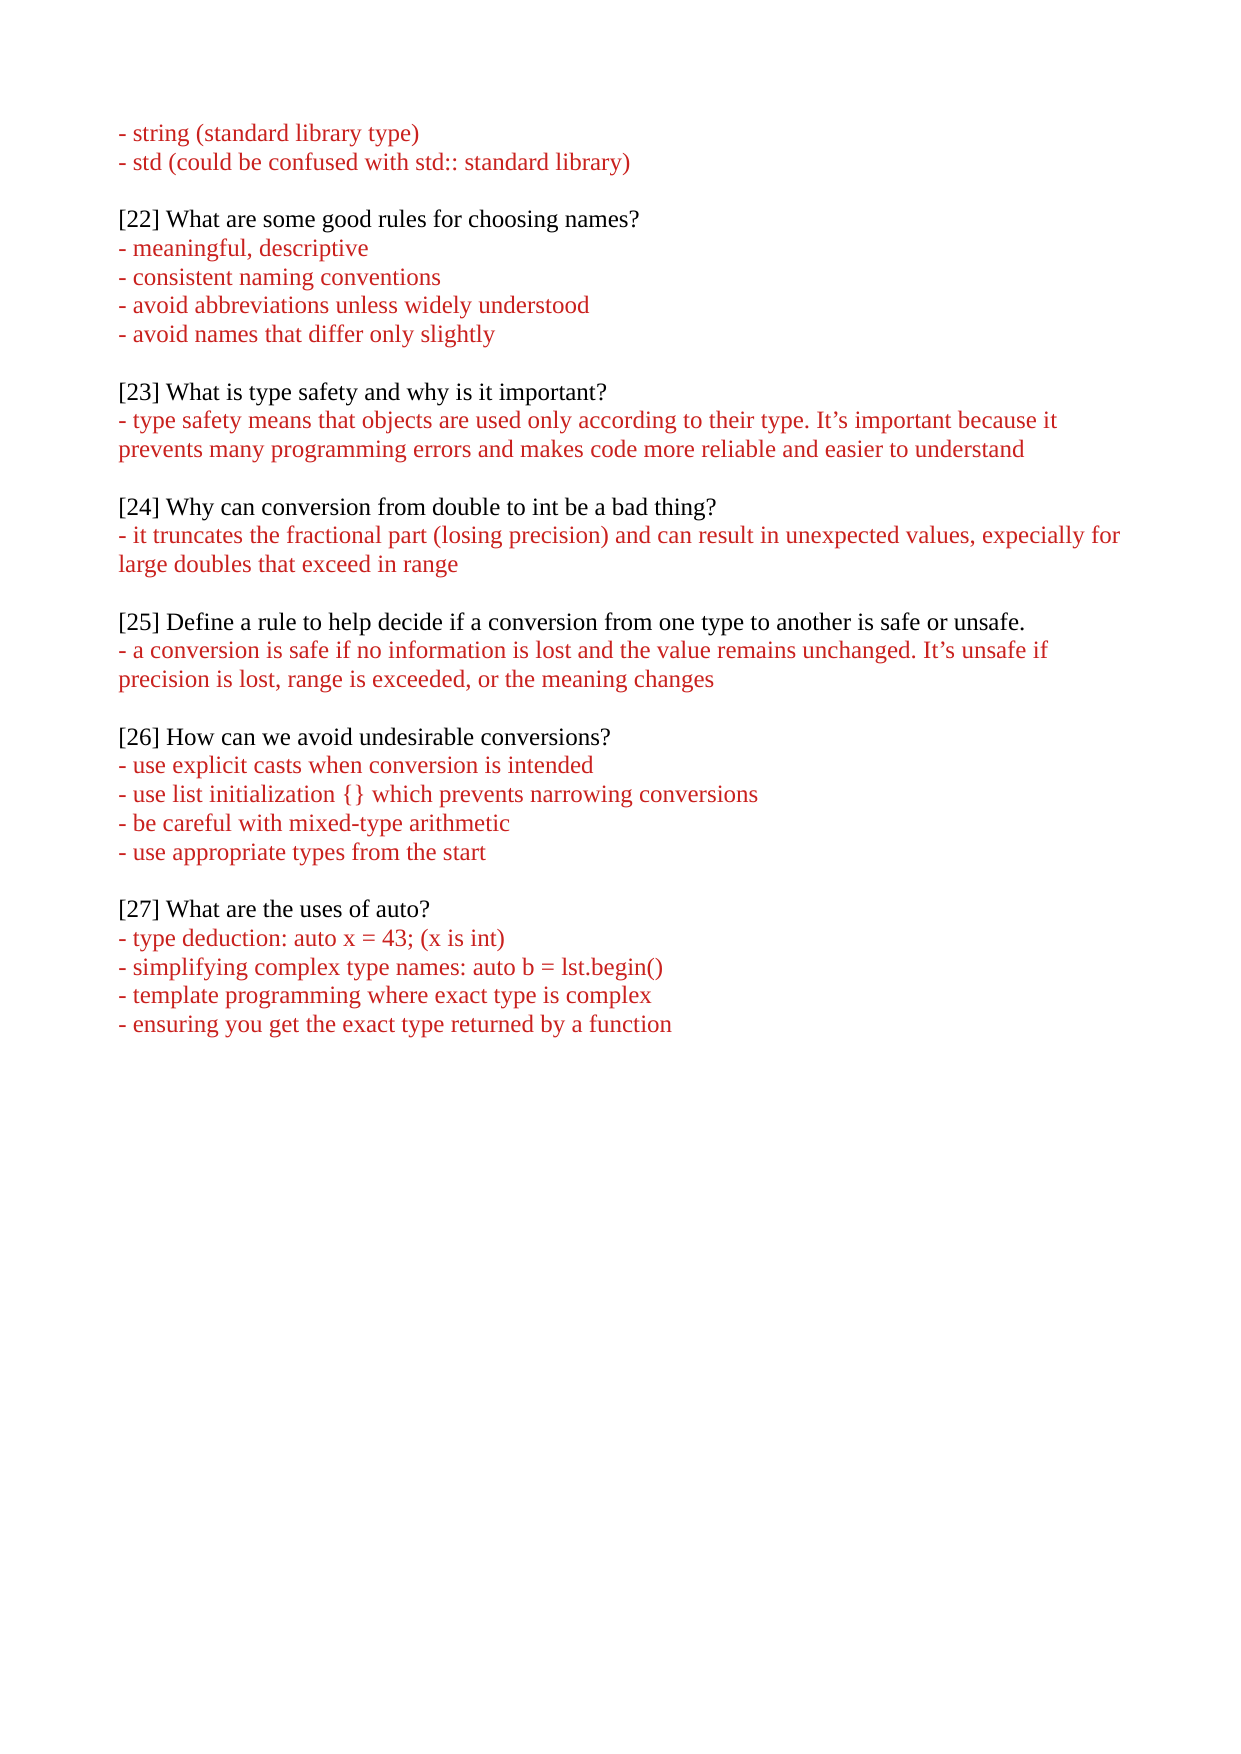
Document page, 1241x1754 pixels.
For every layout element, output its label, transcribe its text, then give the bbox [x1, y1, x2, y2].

text - consistent naming conventions [118, 262, 1122, 291]
text - type safety means that objects are used only according to their type. It’s important because it prevents many programming errors and makes code more reliable and easier to understand [118, 406, 1122, 463]
text - use explicit casts when conversion is intended [118, 751, 1122, 779]
text [27] What are the uses of auto? [118, 894, 1122, 923]
text [22] What are some good rules for choosing names? [118, 204, 1122, 233]
text - string (standard library type) [118, 118, 1122, 147]
text - ensuring you get the exact type returned by a function [118, 1009, 1122, 1038]
text [26] How can we avoid undesirable conversions? [118, 722, 1122, 751]
text - template programming where exact type is complex [118, 981, 1122, 1009]
text - it truncates the fractional part (losing precision) and can result in unexpected values, expecially for large doubles that exceed in range [118, 521, 1122, 578]
text [25] Define a rule to help decide if a conversion from one type to another is safe or unsafe. [118, 607, 1122, 636]
text - use list initialization {} which prevents narrowing conversions [118, 779, 1122, 808]
text - avoid abbreviations unless widely understood [118, 291, 1122, 319]
text - a conversion is safe if no information is lost and the value remains unchanged. It’s unsafe if precision is lost, range is exceeded, or the meaning changes [118, 636, 1122, 693]
text - meaningful, descriptive [118, 233, 1122, 262]
text [24] Why can conversion from double to int be a bad thing? [118, 492, 1122, 521]
text - avoid names that differ only slightly [118, 319, 1122, 348]
text - std (could be confused with std:: standard library) [118, 147, 1122, 176]
text - use appropriate types from the start [118, 837, 1122, 866]
text - be careful with mixed-type arithmetic [118, 808, 1122, 837]
text [23] What is type safety and why is it important? [118, 377, 1122, 406]
text - simplifying complex type names: auto b = lst.begin() [118, 952, 1122, 981]
text - type deduction: auto x = 43; (x is int) [118, 923, 1122, 952]
